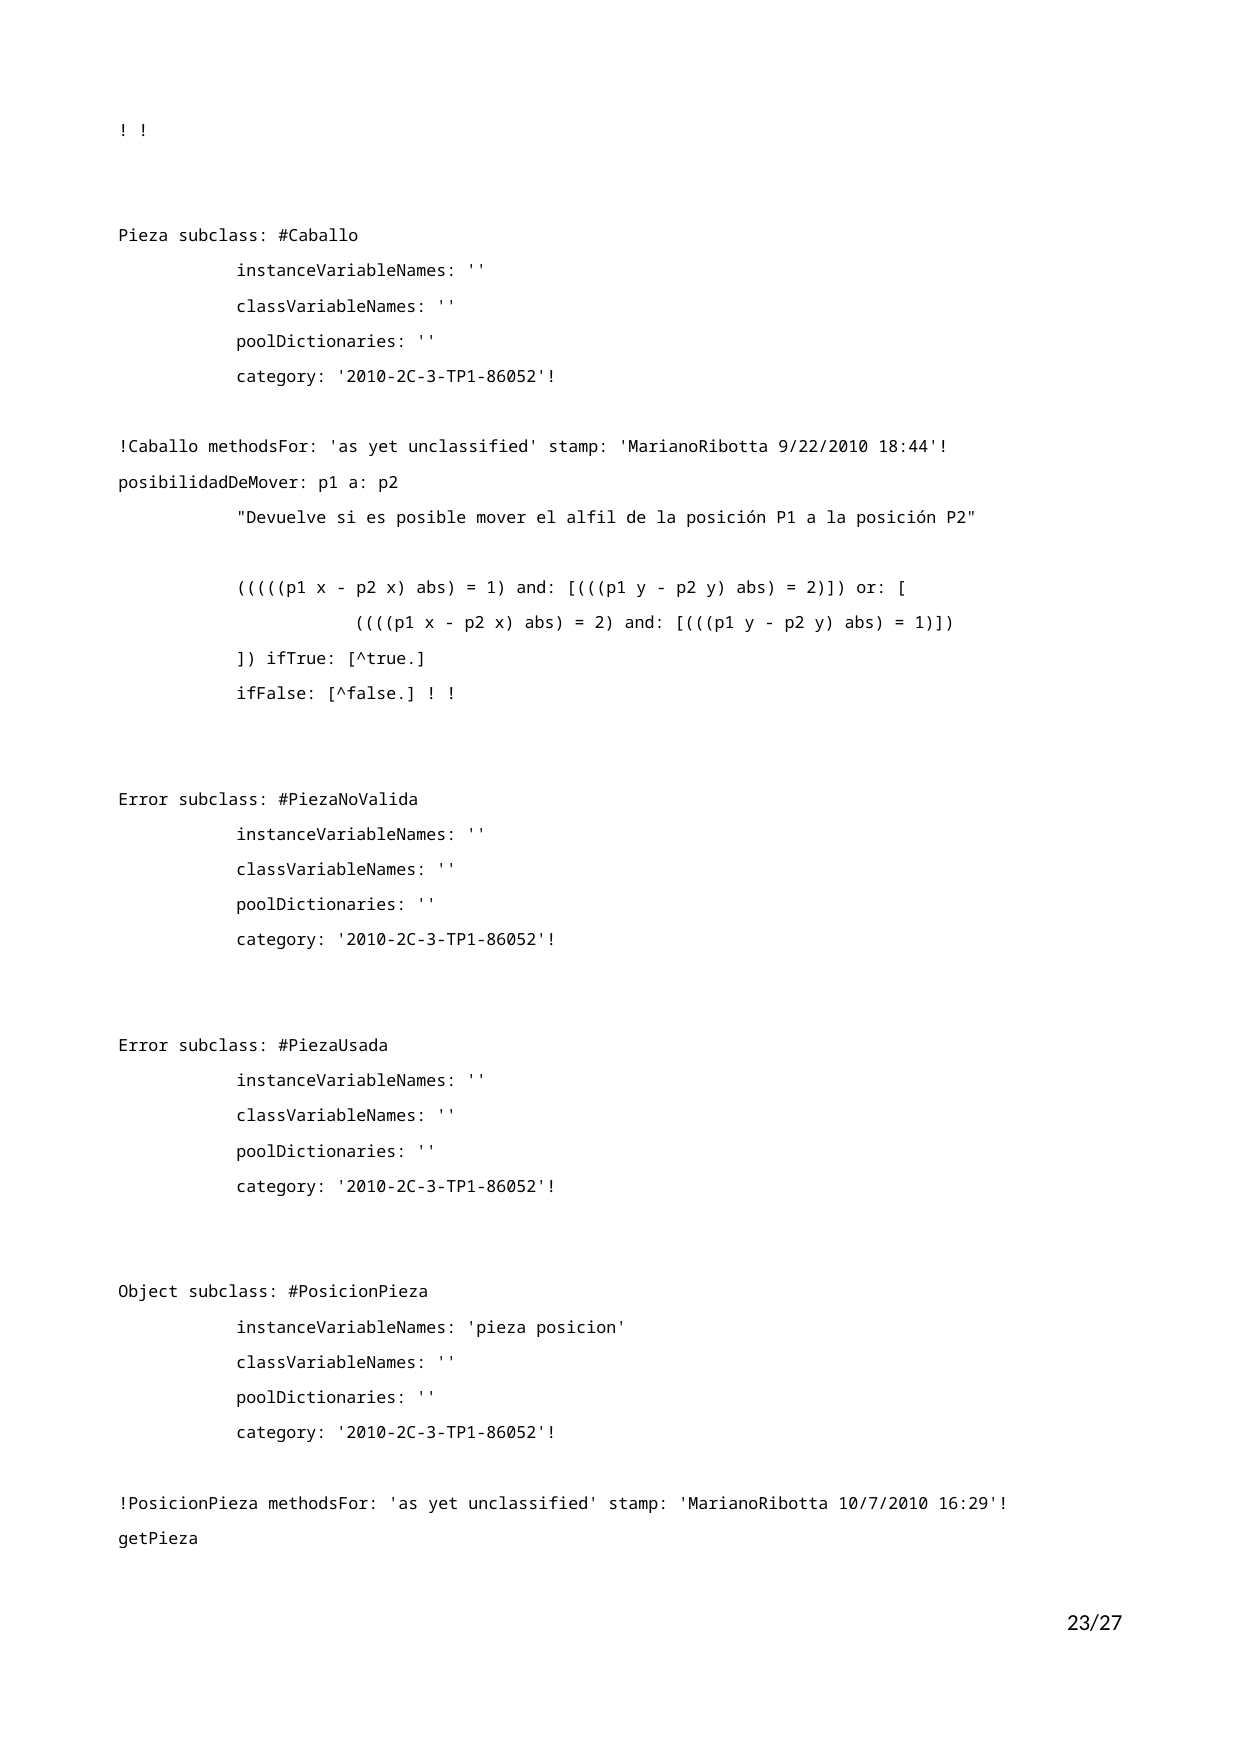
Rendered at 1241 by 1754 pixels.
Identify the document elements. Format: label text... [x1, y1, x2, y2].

text classVariableNames: '' [118, 857, 1122, 880]
text poolDictionaries: '' [118, 1139, 1122, 1162]
text category: '2010-2C-3-TP1-86052'! [118, 1174, 1122, 1197]
text instanceVariableNames: 'pieza posicion' [118, 1315, 1122, 1338]
text poolDictionaries: '' [118, 329, 1122, 352]
text instanceVariableNames: '' [118, 1069, 1122, 1091]
text posibilidadDeMover: p1 a: p2 [118, 470, 1122, 493]
text !Caballo methodsFor: 'as yet unclassified' stamp: 'MarianoRibotta 9/22/2010 18:44'! [118, 435, 1122, 458]
text instanceVariableNames: '' [118, 259, 1122, 282]
text classVariableNames: '' [118, 294, 1122, 317]
text getPieza [118, 1526, 1122, 1549]
text Error subclass: #PiezaUsada [118, 1033, 1122, 1056]
text (((((p1 x - p2 x) abs) = 1) and: [(((p1 y - p2 y) abs) = 2)]) or: [ [118, 576, 1122, 598]
text Pieza subclass: #Caballo [118, 224, 1122, 246]
text "Devuelve si es posible mover el alfil de la posición P1 a la posición P2" [118, 505, 1122, 528]
text poolDictionaries: '' [118, 1386, 1122, 1408]
text Object subclass: #PosicionPieza [118, 1280, 1122, 1303]
text Error subclass: #PiezaNoValida [118, 787, 1122, 810]
text ifFalse: [^false.] ! ! [118, 681, 1122, 704]
text classVariableNames: '' [118, 1350, 1122, 1373]
text !PosicionPieza methodsFor: 'as yet unclassified' stamp: 'MarianoRibotta 10/7/2010 16:29'! [118, 1491, 1122, 1514]
text category: '2010-2C-3-TP1-86052'! [118, 1421, 1122, 1443]
text category: '2010-2C-3-TP1-86052'! [118, 928, 1122, 951]
text ((((p1 x - p2 x) abs) = 2) and: [(((p1 y - p2 y) abs) = 1)]) [118, 611, 1122, 634]
text ]) ifTrue: [^true.] [118, 646, 1122, 669]
text poolDictionaries: '' [118, 893, 1122, 915]
text instanceVariableNames: '' [118, 822, 1122, 845]
text category: '2010-2C-3-TP1-86052'! [118, 364, 1122, 387]
text classVariableNames: '' [118, 1104, 1122, 1127]
text ! ! [118, 118, 1122, 141]
